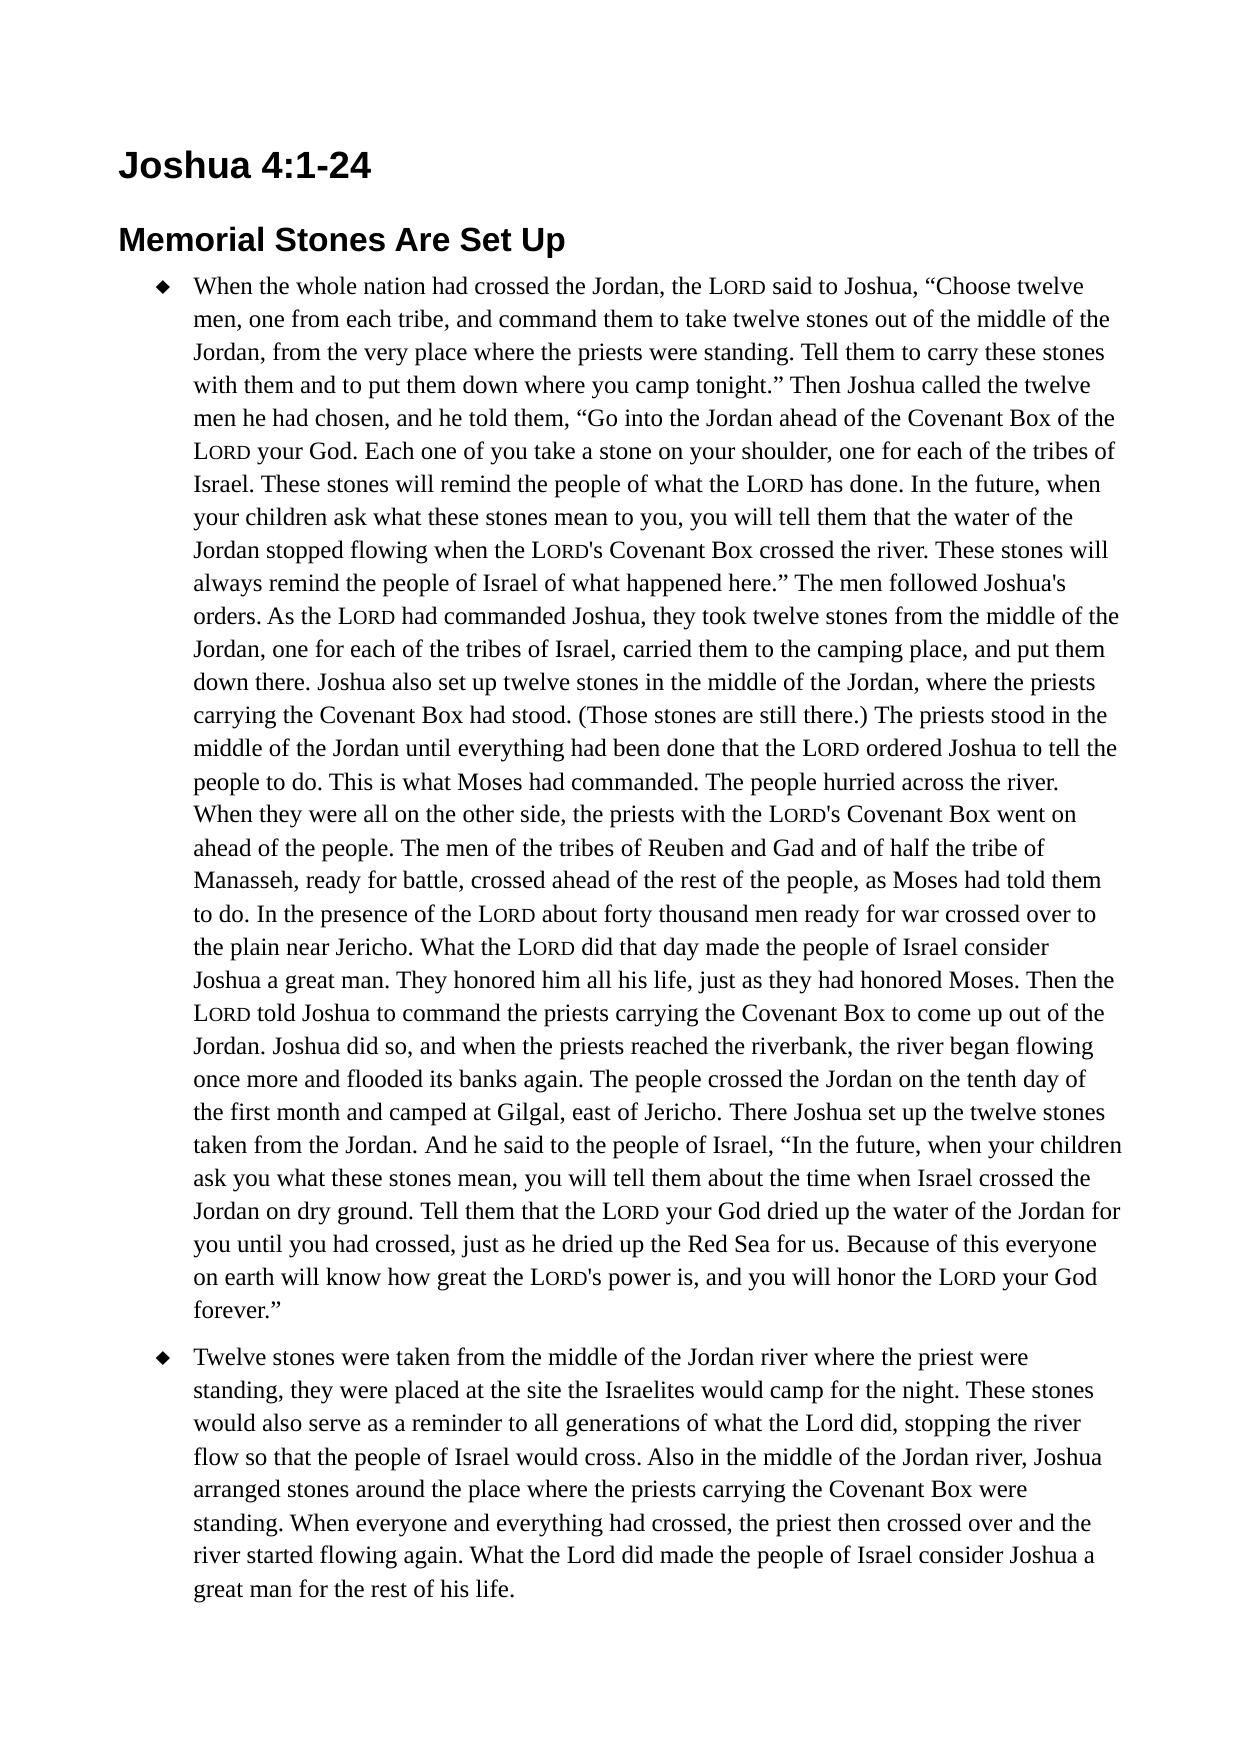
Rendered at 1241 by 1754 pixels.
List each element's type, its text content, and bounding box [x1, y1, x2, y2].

list Twelve stones were taken from the middle of the Jordan river where the priest were standing, they were placed at the site the Israelites would camp for the night. These stones would also serve as a reminder to all generations of what the Lord did, stopping the river flow so that the people of Israel would cross. Also in the middle of the Jordan river, Joshua arranged stones around the place where the priests carrying the Covenant Box were standing. When everyone and everything had crossed, the priest then crossed over and the river started flowing again. What the Lord did made the people of Israel consider Joshua a great man for the rest of his life. [156, 1342, 1122, 1602]
subtitle Joshua 4:1-24 [118, 143, 1122, 187]
subtitle Memorial Stones Are Set Up [118, 220, 1122, 259]
list When the whole nation had crossed the Jordan, the Lord said to Joshua, “Choose twelve men, one from each tribe, and command them to take twelve stones out of the middle of the Jordan, from the very place where the priests were standing. Tell them to carry these stones with them and to put them down where you camp tonight.” Then Joshua called the twelve men he had chosen, and he told them, “Go into the Jordan ahead of the Covenant Box of the Lord your God. Each one of you take a stone on your shoulder, one for each of the tribes of Israel. These stones will remind the people of what the Lord has done. In the future, when your children ask what these stones mean to you, you will tell them that the water of the Jordan stopped flowing when the Lord's Covenant Box crossed the river. These stones will always remind the people of Israel of what happened here.” The men followed Joshua's orders. As the Lord had commanded Joshua, they took twelve stones from the middle of the Jordan, one for each of the tribes of Israel, carried them to the camping place, and put them down there. Joshua also set up twelve stones in the middle of the Jordan, where the priests carrying the Covenant Box had stood. (Those stones are still there.) The priests stood in the middle of the Jordan until everything had been done that the Lord ordered Joshua to tell the people to do. This is what Moses had commanded. The people hurried across the river. When they were all on the other side, the priests with the Lord's Covenant Box went on ahead of the people. The men of the tribes of Reuben and Gad and of half the tribe of Manasseh, ready for battle, crossed ahead of the rest of the people, as Moses had told them to do. In the presence of the Lord about forty thousand men ready for war crossed over to the plain near Jericho. What the Lord did that day made the people of Israel consider Joshua a great man. They honored him all his life, just as they had honored Moses. Then the Lord told Joshua to command the priests carrying the Covenant Box to come up out of the Jordan. Joshua did so, and when the priests reached the riverbank, the river began flowing once more and flooded its banks again. The people crossed the Jordan on the tenth day of the first month and camped at Gilgal, east of Jericho. There Joshua set up the twelve stones taken from the Jordan. And he said to the people of Israel, “In the future, when your children ask you what these stones mean, you will tell them about the time when Israel crossed the Jordan on dry ground. Tell them that the Lord your God dried up the water of the Jordan for you until you had crossed, just as he dried up the Red Sea for us. Because of this everyone on earth will know how great the Lord's power is, and you will honor the Lord your God forever.” [156, 271, 1122, 1324]
